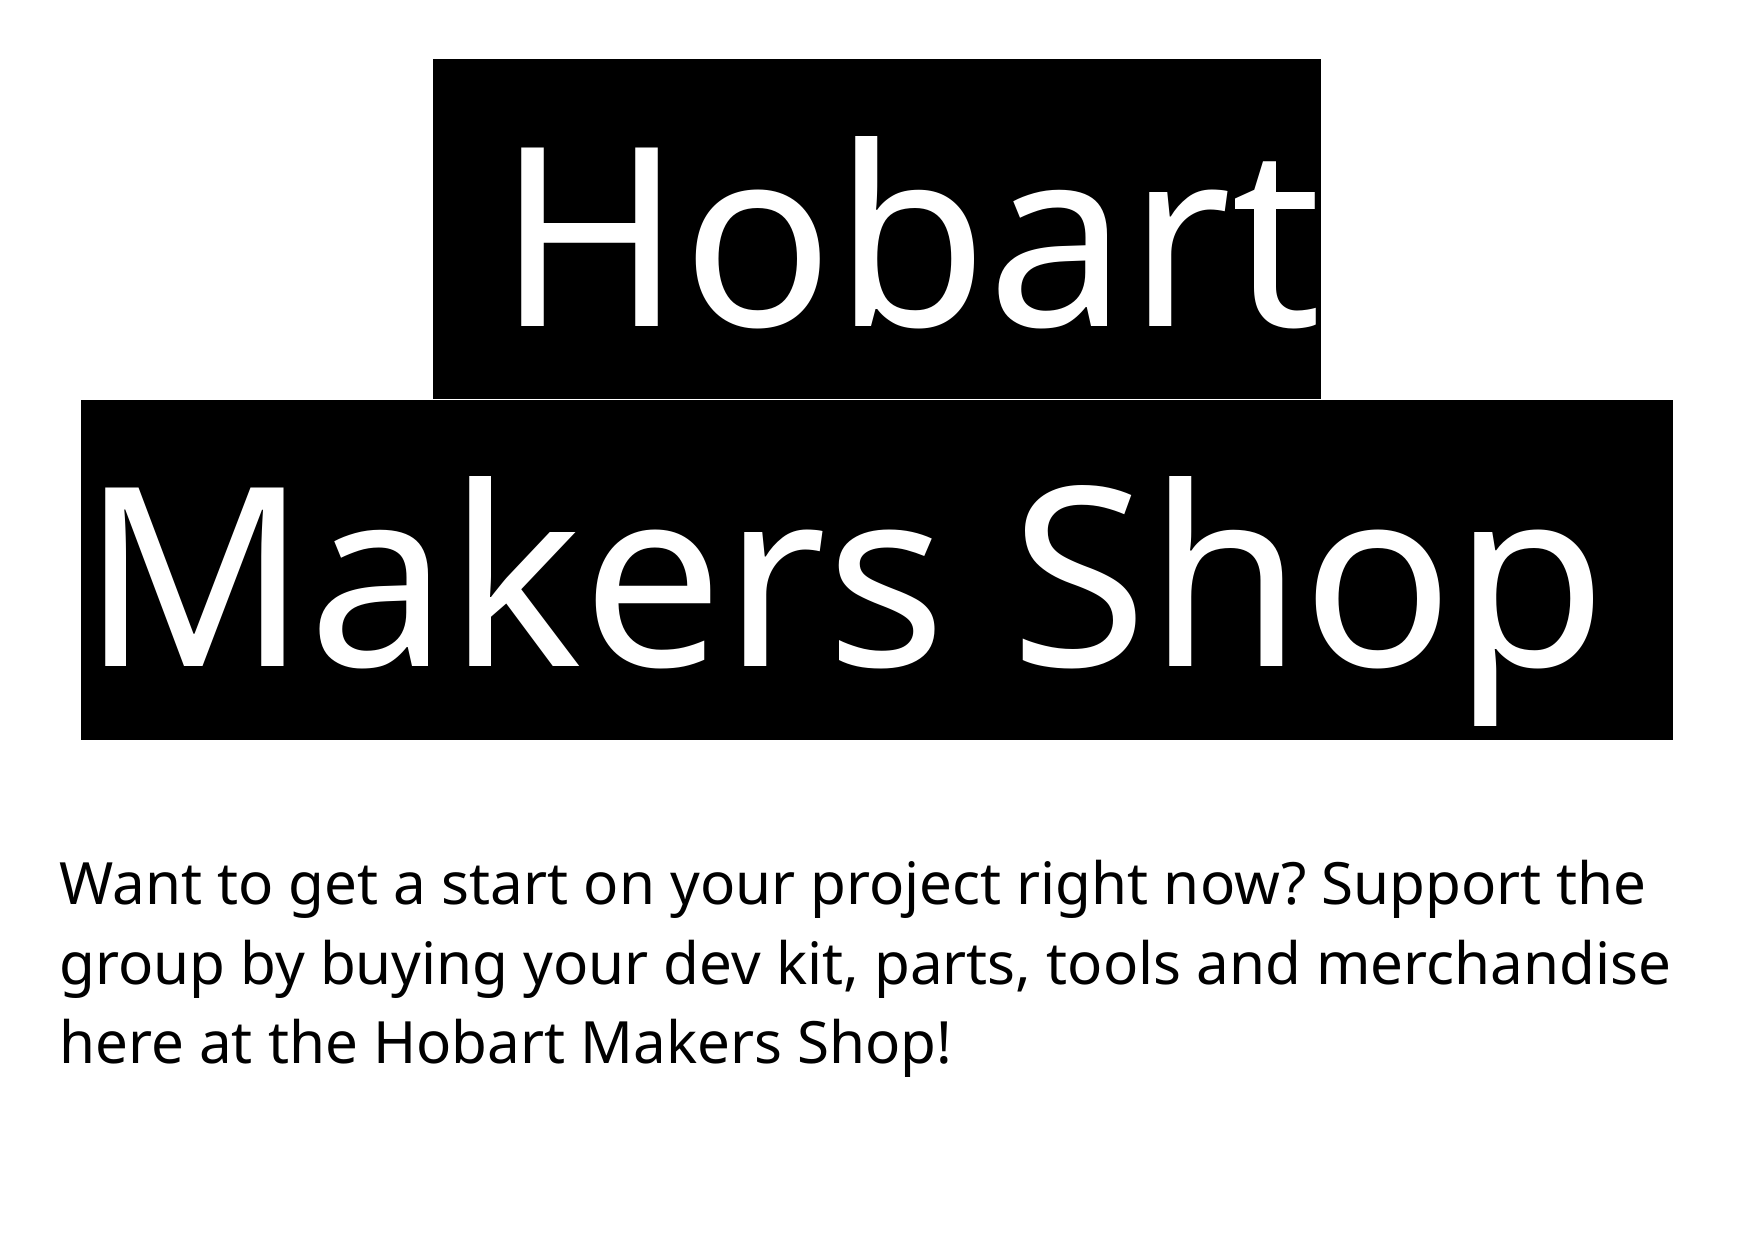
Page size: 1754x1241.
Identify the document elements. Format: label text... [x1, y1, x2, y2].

text Want to get a start on your project right now? Support the group by buying your dev kit, parts, tools and merchandise here at the Hobart Makers Shop! [59, 842, 1695, 1081]
text Hobart Makers Shop [59, 59, 1695, 740]
